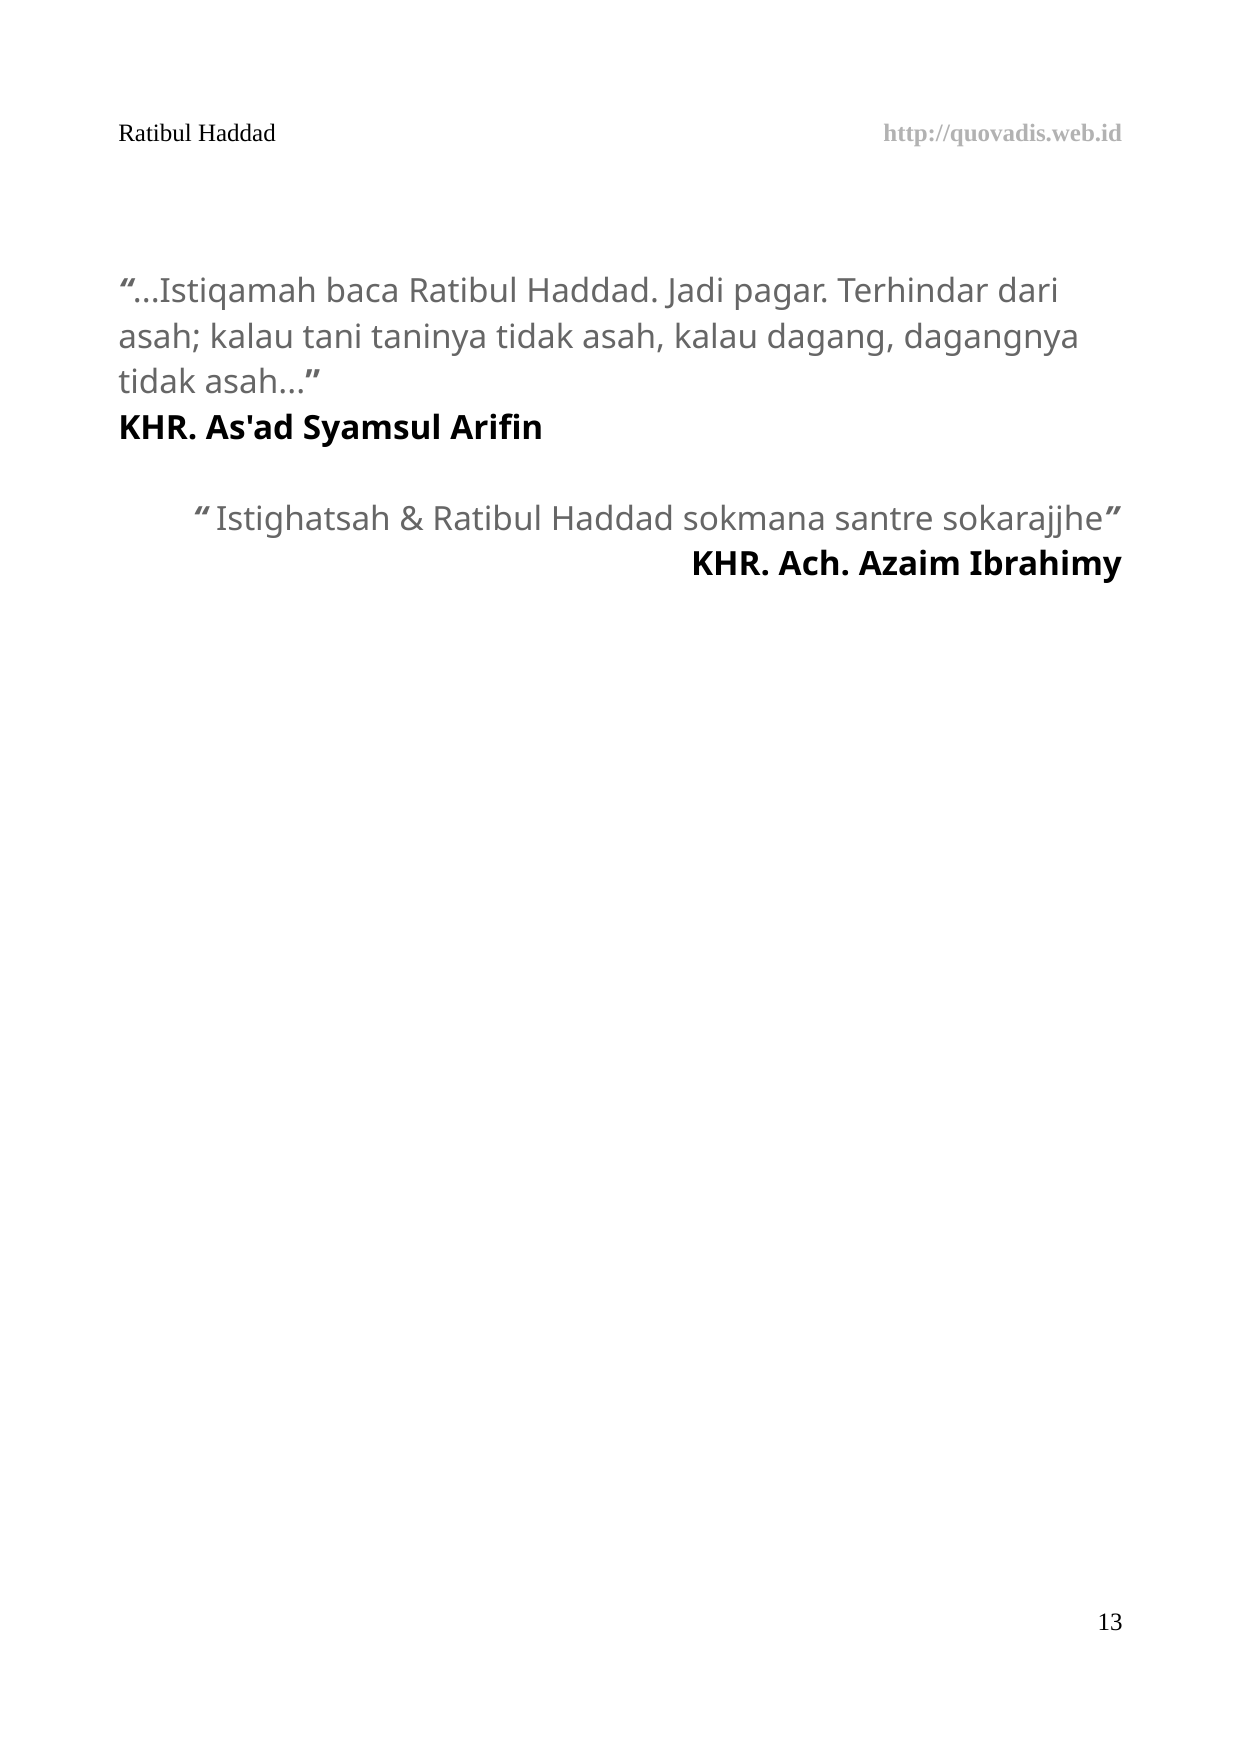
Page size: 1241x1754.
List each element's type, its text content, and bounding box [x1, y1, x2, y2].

text KHR. As'ad Syamsul Arifin [118, 403, 1122, 449]
text “ Istighatsah & Ratibul Haddad sokmana santre sokarajjhe” [118, 494, 1122, 540]
text “...Istiqamah baca Ratibul Haddad. Jadi pagar. Terhindar dari asah; kalau tani taninya tidak asah, kalau dagang, dagangnya tidak asah...” [118, 267, 1122, 403]
text KHR. Ach. Azaim Ibrahimy [118, 540, 1122, 585]
